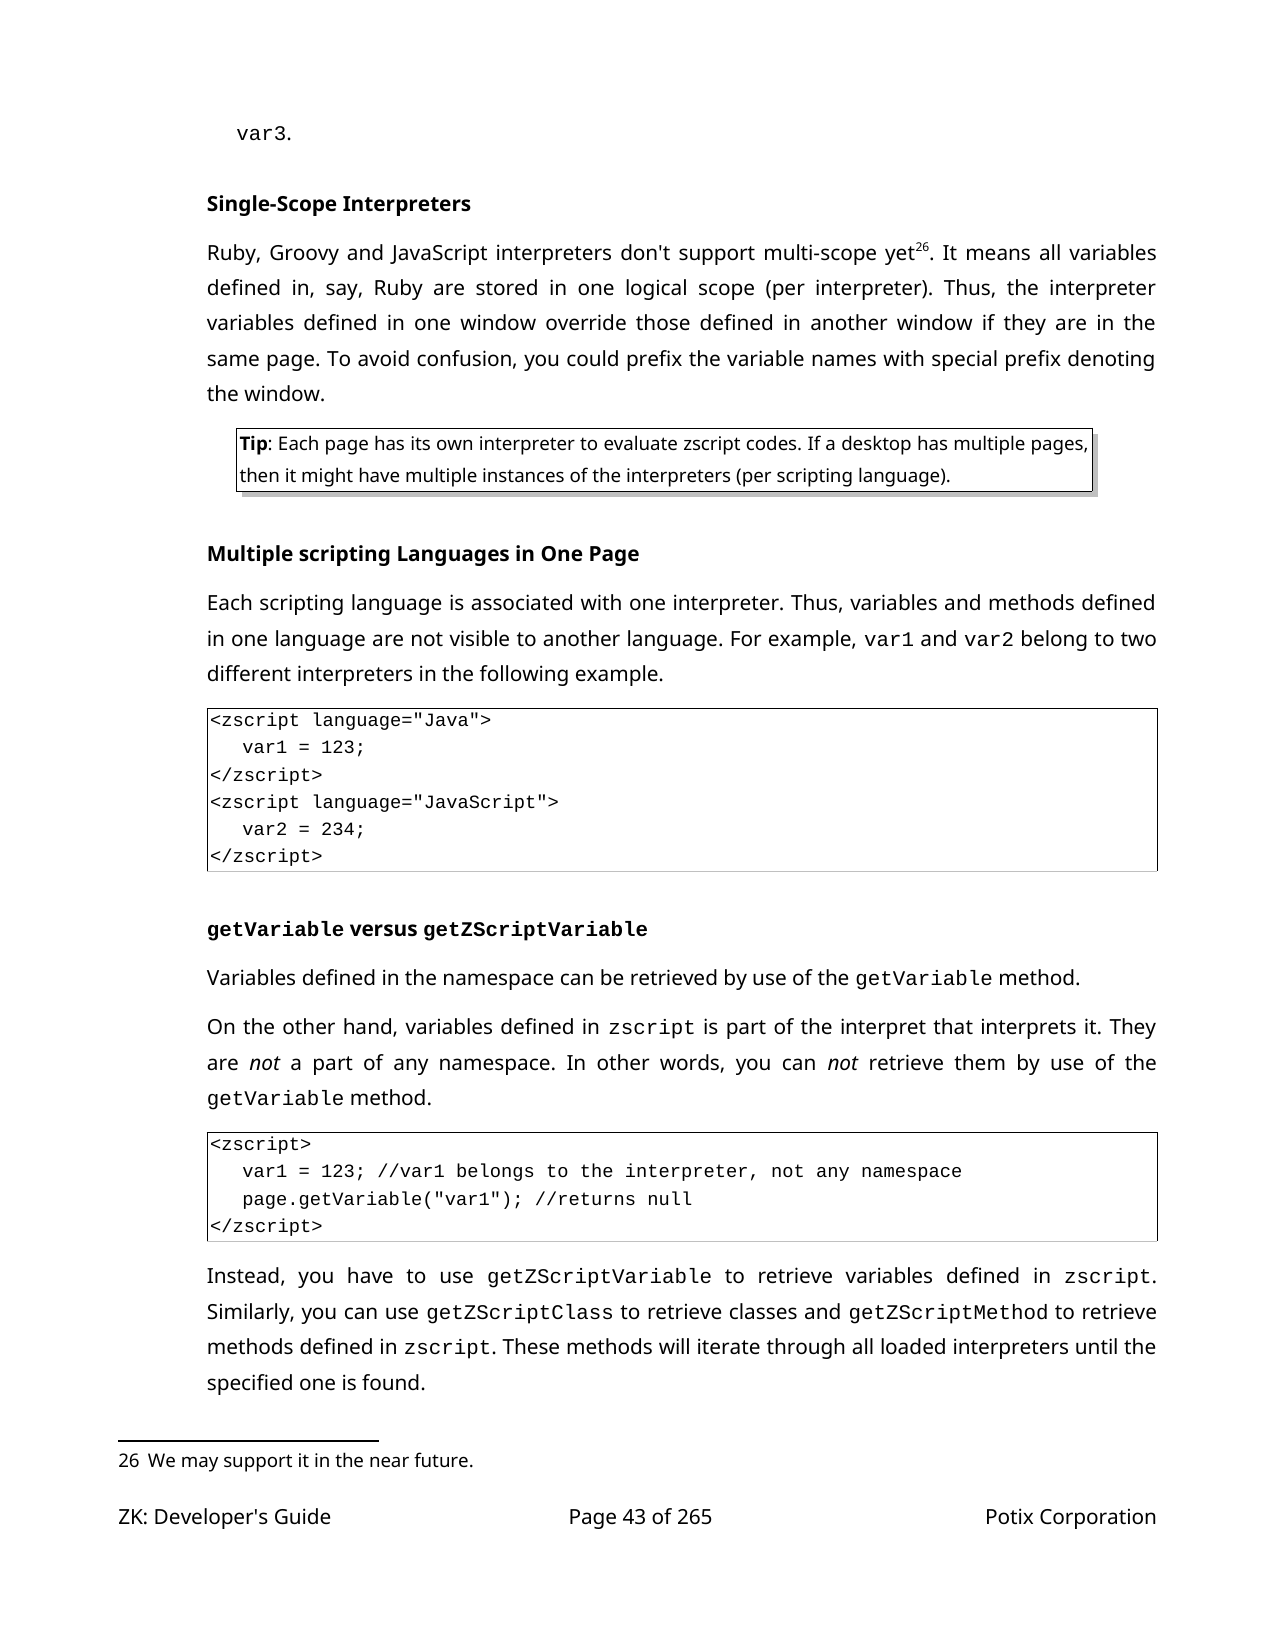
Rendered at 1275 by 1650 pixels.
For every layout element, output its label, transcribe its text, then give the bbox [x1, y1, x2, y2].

text </zscript> [208, 844, 1157, 871]
text </zscript> [208, 762, 1157, 787]
subtitle Single-Scope Interpreters [207, 189, 1157, 217]
text Each scripting language is associated with one interpreter. Thus, variables and methods defined in one language are not visible to another language. For example, var1 and var2 belong to two different interpreters in the following example. [207, 588, 1157, 687]
subtitle Multiple scripting Languages in One Page [207, 539, 1157, 568]
text Instead, you have to use getZScriptVariable to retrieve variables defined in zscript. Similarly, you can use getZScriptClass to retrieve classes and getZScriptMethod to retrieve methods defined in zscript. These methods will iterate through all loaded interpreters until the specified one is found. [207, 1261, 1157, 1396]
text page.getVariable("var1"); //returns null [208, 1186, 1157, 1211]
text var2 = 234; [208, 817, 1157, 841]
text </zscript> [208, 1213, 1157, 1241]
text <zscript language="Java"> [208, 709, 1157, 732]
subtitle getVariable versus getZScriptVariable [207, 914, 1157, 942]
text <zscript> [208, 1133, 1157, 1156]
text Tip: Each page has its own interpreter to evaluate zscript codes. If a desktop has multiple pages, then it might have multiple instances of the interpreters (per scripting language). [237, 429, 1092, 491]
text var1 = 123; [208, 735, 1157, 759]
text Variables defined in the namespace can be retrieved by use of the getVariable method. [207, 963, 1157, 991]
text We may support it in the near future. [118, 1447, 1157, 1473]
text var3. [236, 118, 1157, 147]
text On the other hand, variables defined in zscript is part of the interpret that interprets it. They are not a part of any namespace. In other words, you can not retrieve them by use of the getVariable method. [207, 1012, 1157, 1111]
text <zscript language="JavaScript"> [208, 789, 1157, 814]
text Ruby, Groovy and JavaScript interpreters don't support multi-scope yet. It means all variables defined in, say, Ruby are stored in one logical scope (per interpreter). Thus, the interpreter variables defined in one window override those defined in another window if they are in the same page. To avoid confusion, you could prefix the variable names with special prefix denoting the window. [207, 238, 1157, 407]
text var1 = 123; //var1 belongs to the interpreter, not any namespace [208, 1159, 1157, 1183]
